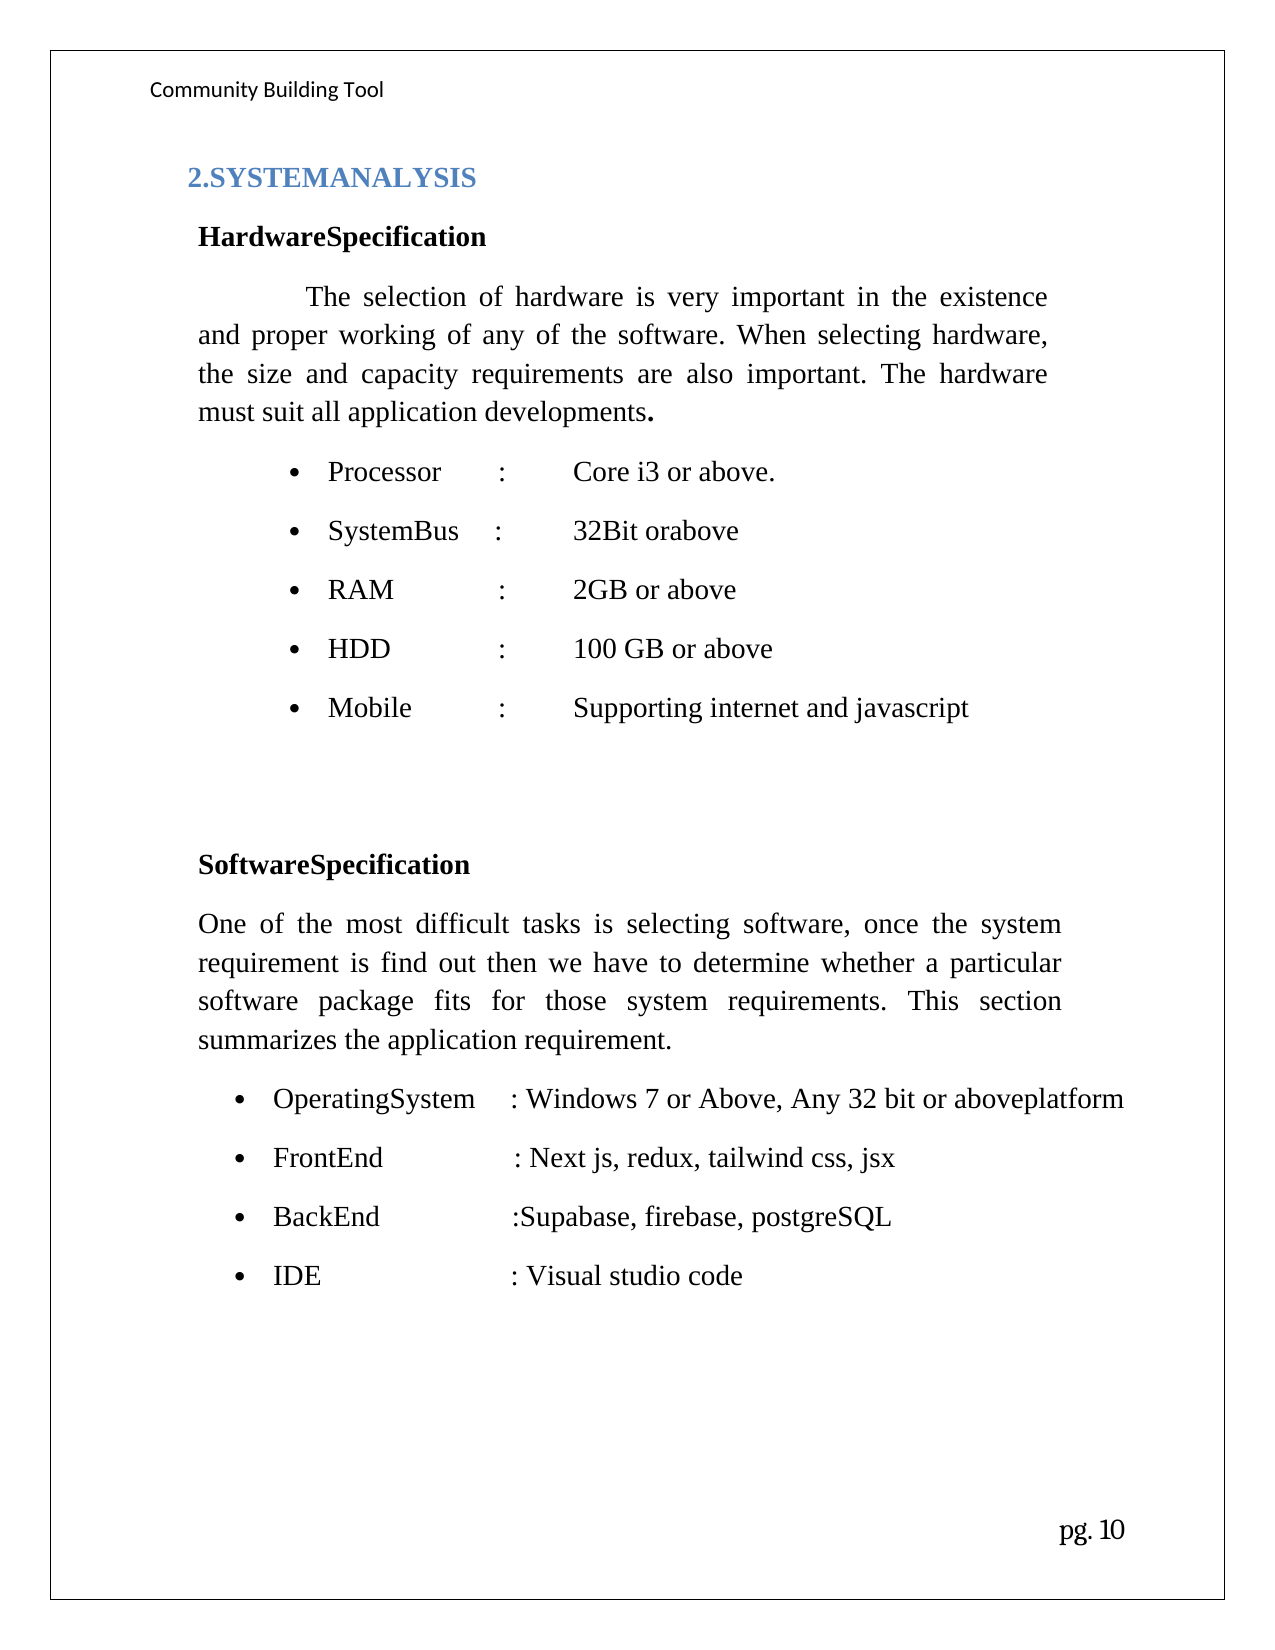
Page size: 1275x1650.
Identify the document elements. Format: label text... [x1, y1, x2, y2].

subtitle 2.SYSTEMANALYSIS [187, 160, 1125, 193]
list Processor : Core i3 or above. [290, 454, 1125, 488]
list IDE : Visual studio code [235, 1258, 1125, 1292]
text One of the most difficult tasks is selecting software, once the system requirement is find out then we have to determine whether a particular software package fits for those system requirements. This section summarizes the application requirement. [198, 906, 1063, 1056]
list FrontEnd : Next js, redux, tailwind css, jsx [235, 1141, 1125, 1174]
subtitle HardwareSpecification [198, 219, 1125, 253]
list BackEnd :Supabase, firebase, postgreSQL [235, 1199, 1125, 1233]
list HDD : 100 GB or above [290, 631, 1125, 664]
list OperatingSystem : Windows 7 or Above, Any 32 bit or aboveplatform [235, 1082, 1125, 1115]
list RAM : 2GB or above [290, 572, 1125, 606]
subtitle SoftwareSpecification [198, 847, 1125, 881]
text The selection of hardware is very important in the existence and proper working of any of the software. When selecting hardware, the size and capacity requirements are also important. The hardware must suit all application developments. [198, 279, 1049, 428]
list SystemBus : 32Bit orabove [290, 513, 1125, 547]
list Mobile : Supporting internet and javascript [290, 690, 1125, 723]
